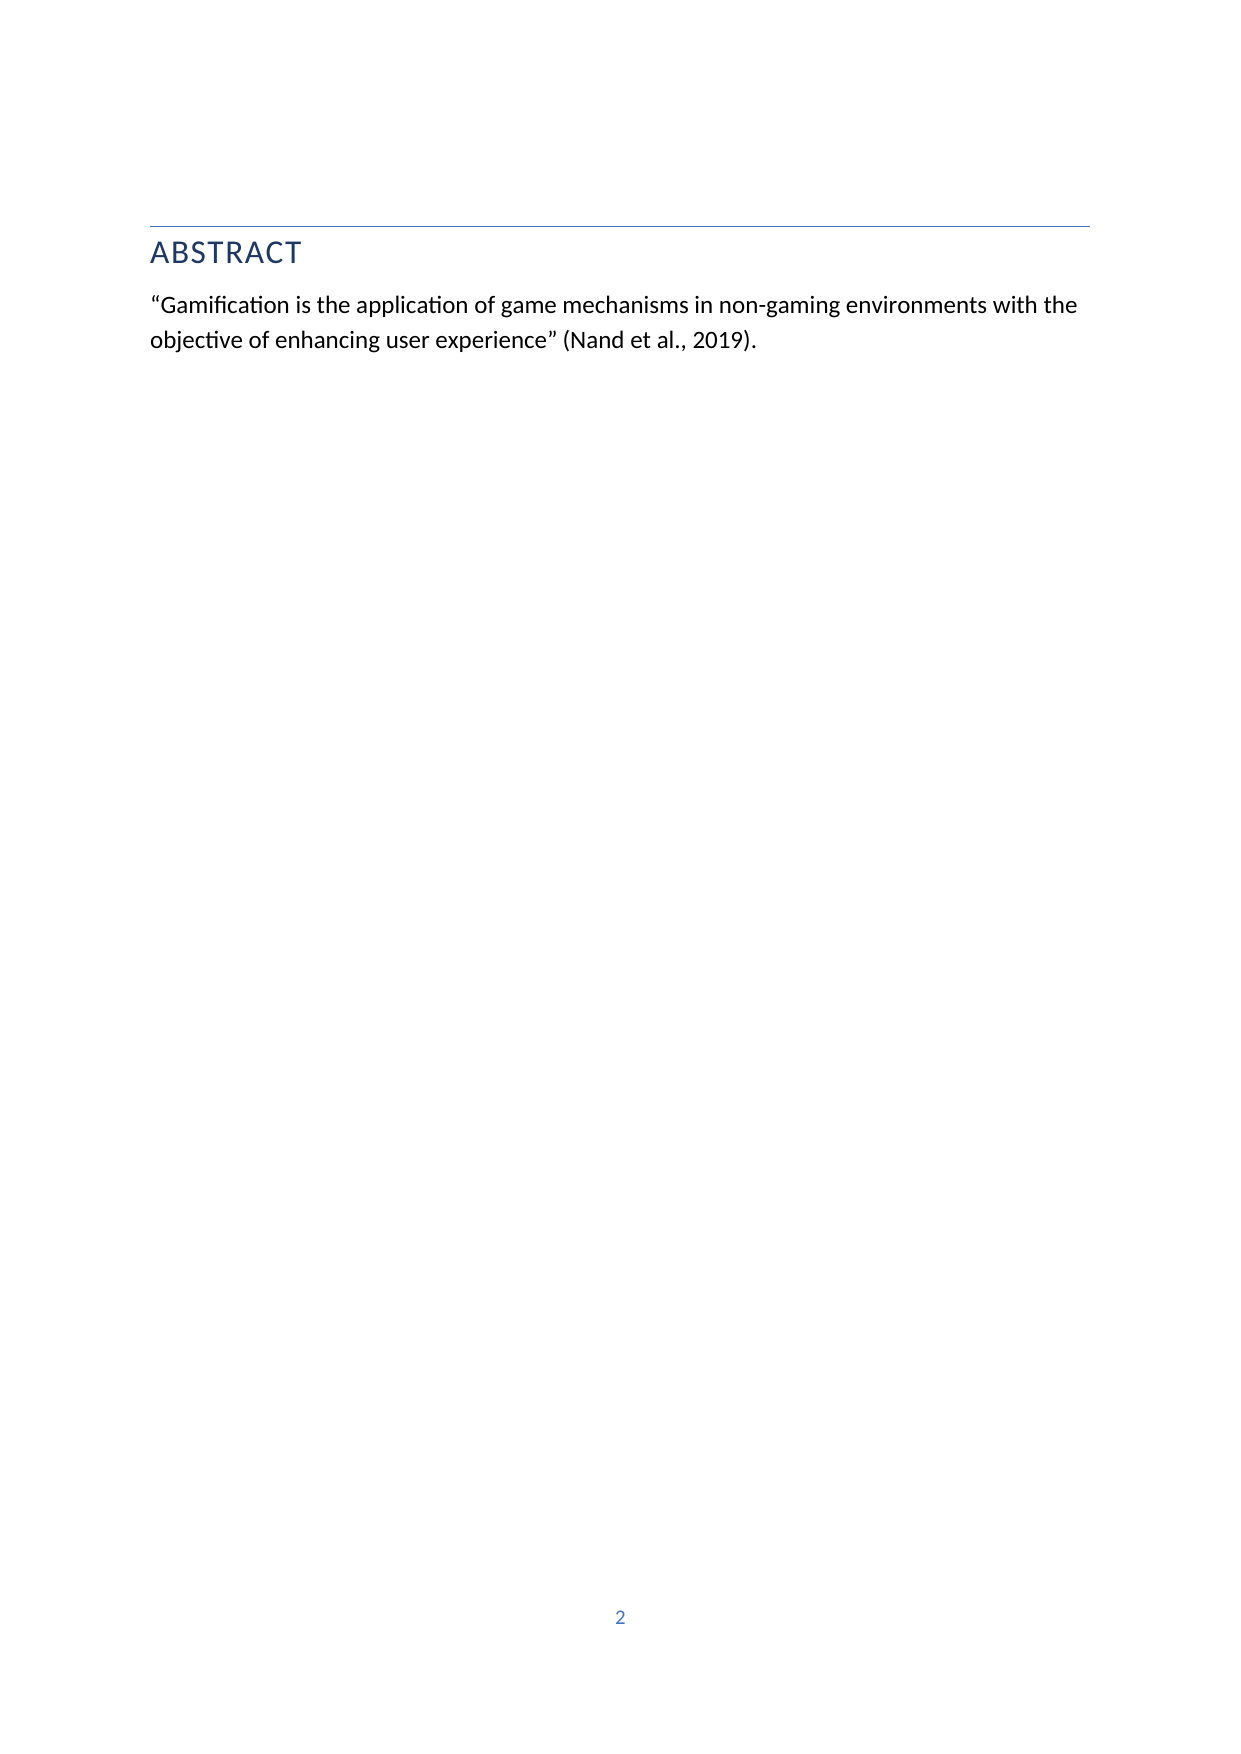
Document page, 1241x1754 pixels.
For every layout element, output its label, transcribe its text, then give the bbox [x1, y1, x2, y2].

subtitle Abstract [150, 227, 1090, 272]
text “Gamification is the application of game mechanisms in non-gaming environments with the objective of enhancing user experience” (Nand et al., 2019). [150, 289, 1090, 354]
